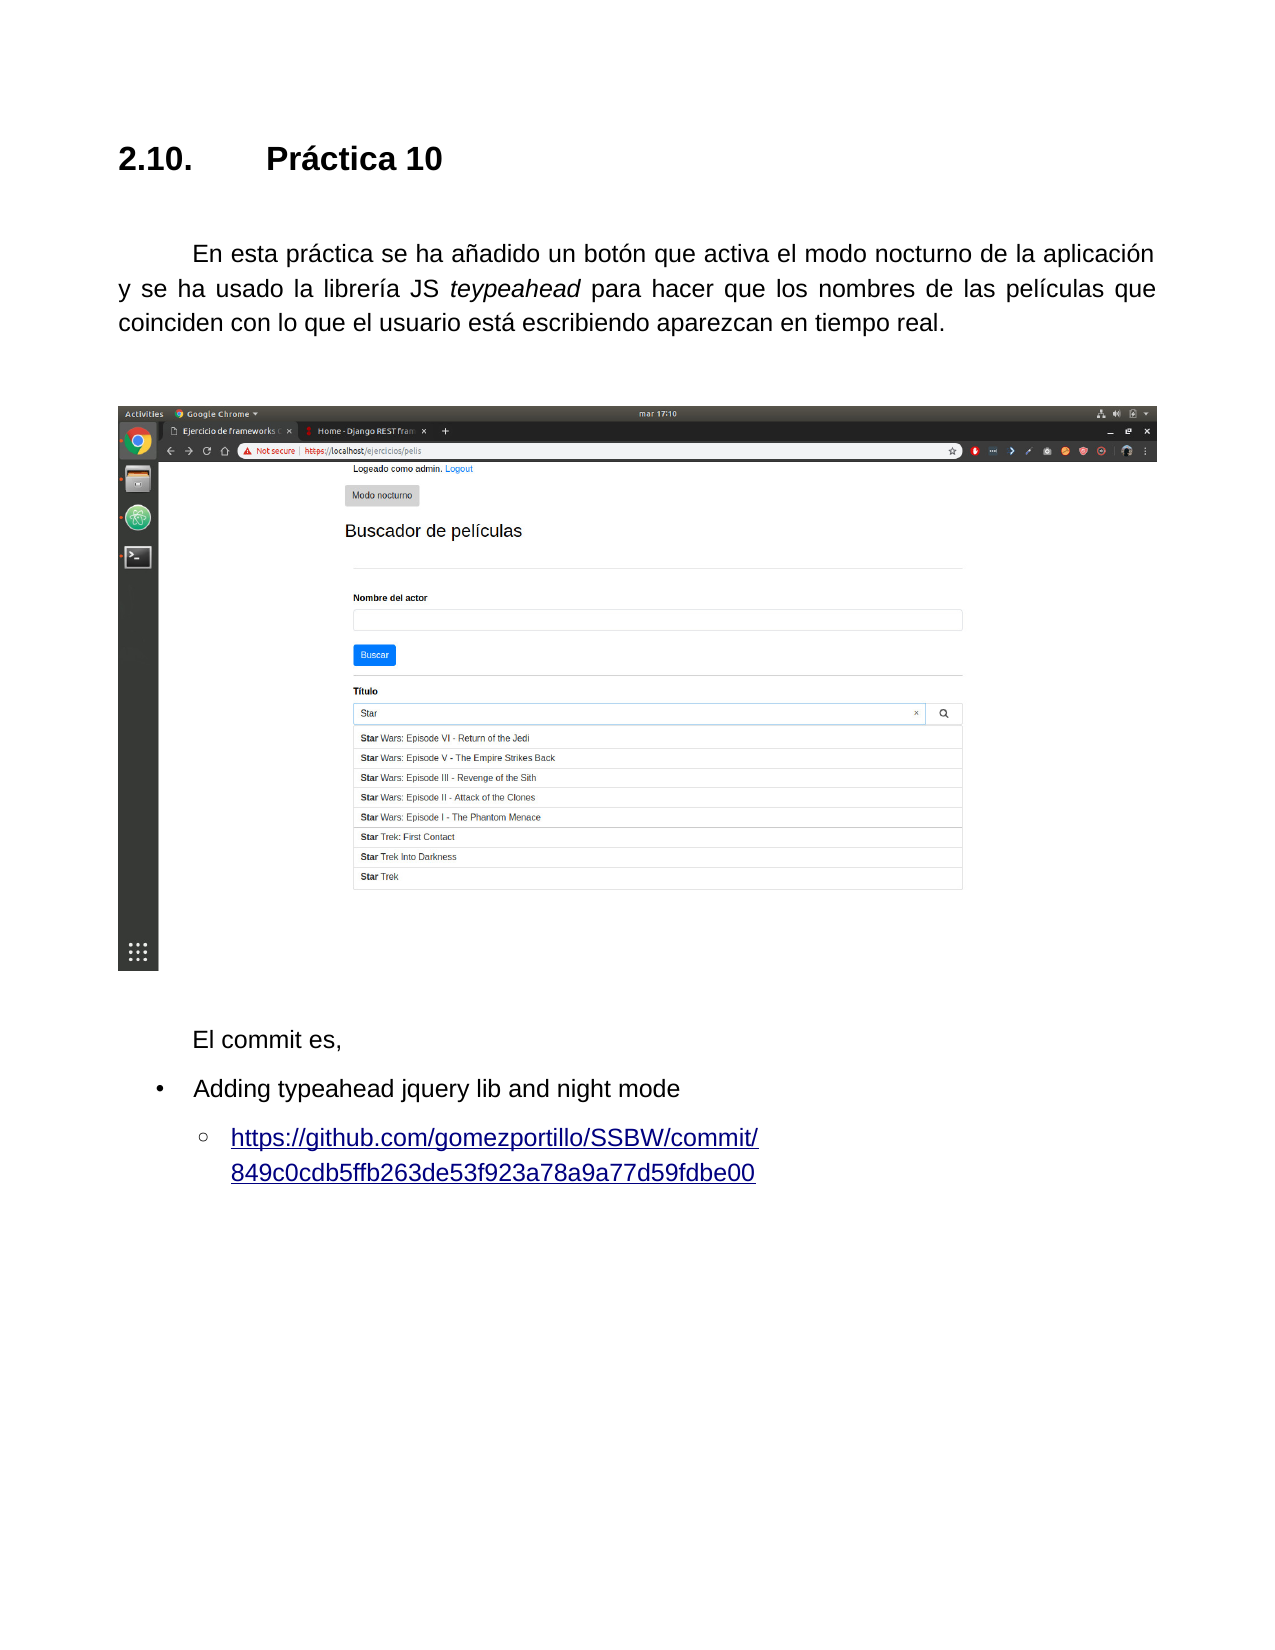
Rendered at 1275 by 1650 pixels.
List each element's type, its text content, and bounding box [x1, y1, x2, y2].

text El commit es, [118, 1025, 1157, 1054]
picture [118, 406, 1157, 971]
text En esta práctica se ha añadido un botón que activa el modo nocturno de la aplicación y se ha usado la librería JS teypeahead para hacer que los nombres de las películas que coinciden con lo que el usuario está escribiendo aparezcan en tiempo real. [118, 239, 1157, 337]
subtitle 2.10. Práctica 10 [118, 139, 1157, 178]
list https://github.com/gomezportillo/SSBW/commit/849c0cdb5ffb263de53f923a78a9a77d59fdbe00 [193, 1123, 1157, 1186]
list Adding typeahead jquery lib and night mode [156, 1074, 1157, 1103]
